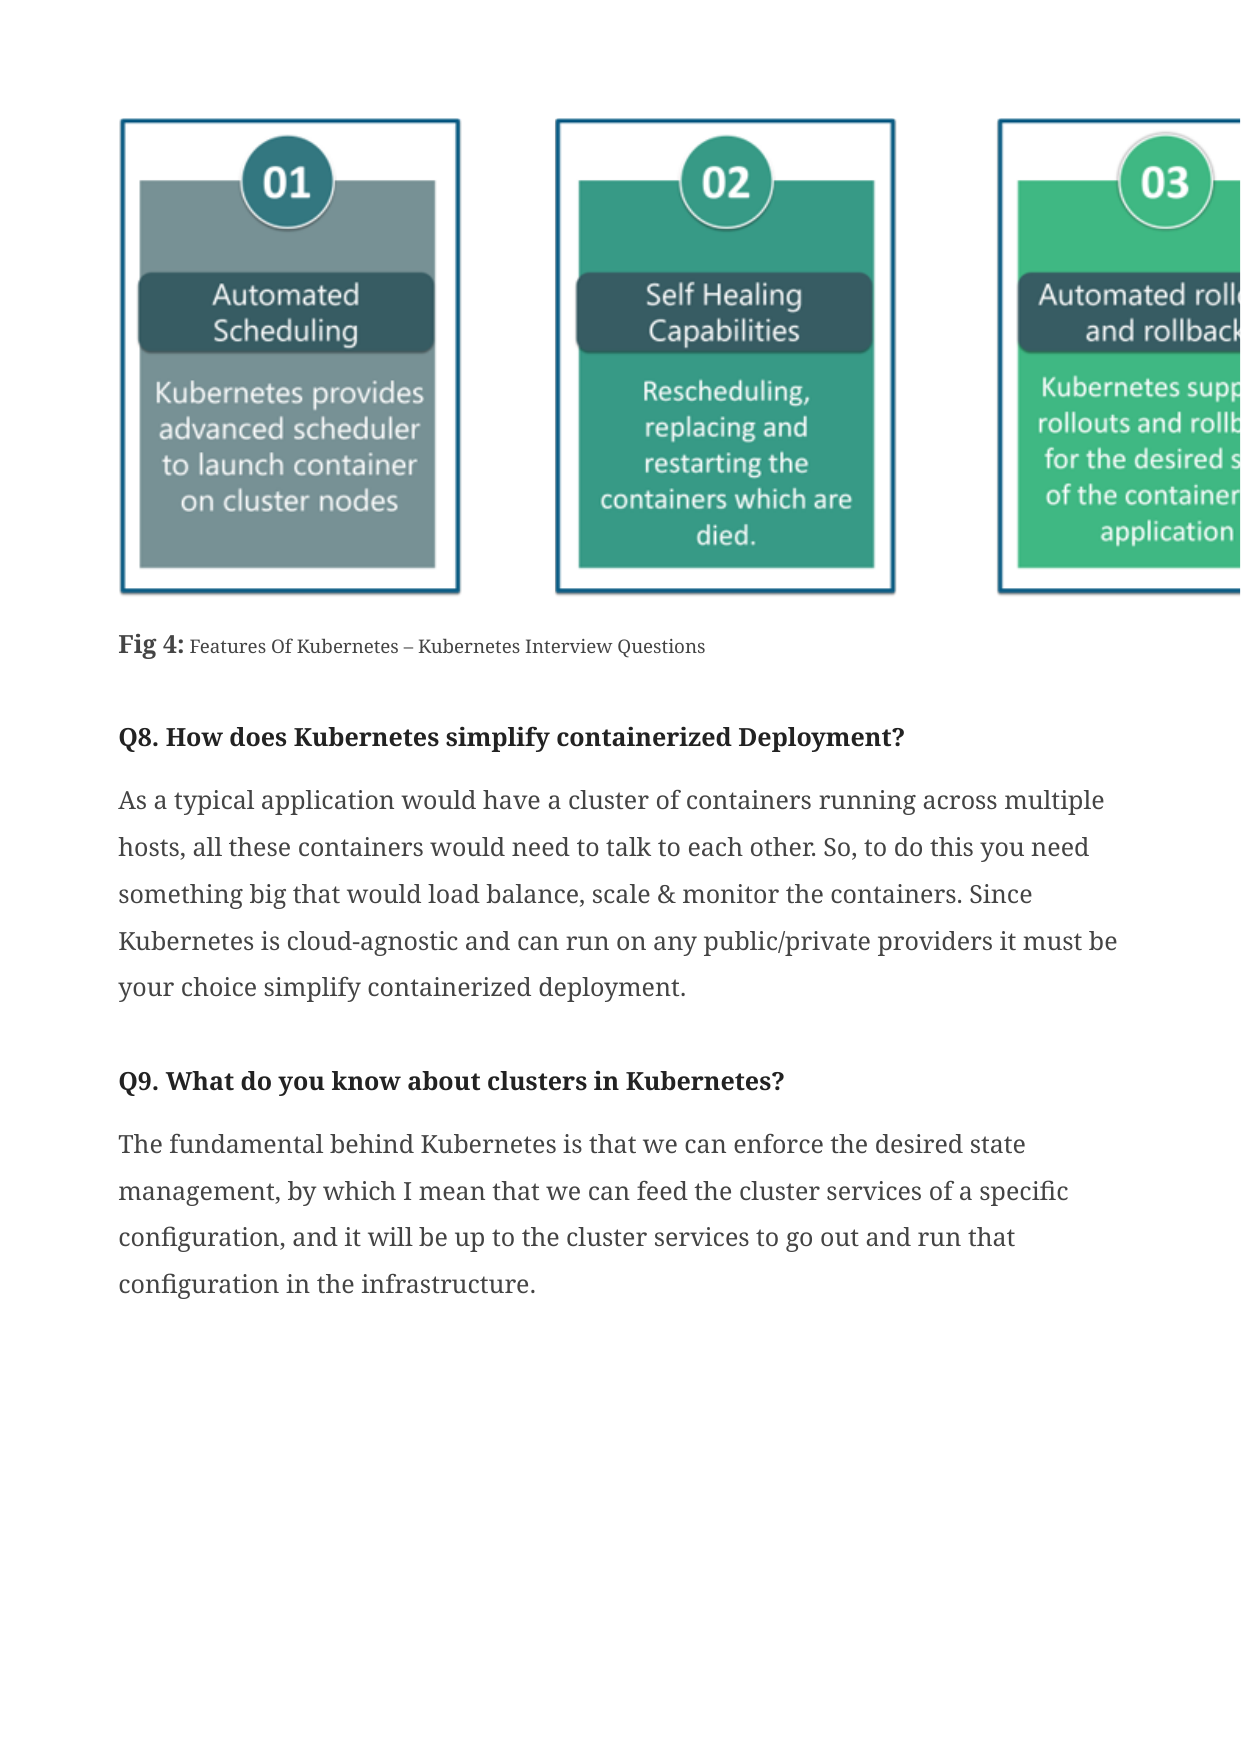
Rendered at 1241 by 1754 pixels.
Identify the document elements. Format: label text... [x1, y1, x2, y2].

subtitle Q8. How does Kubernetes simplify containerized Deployment? [118, 707, 1122, 754]
text Fig 4: Features Of Kubernetes – Kubernetes Interview Questions [118, 613, 1122, 660]
text The fundamental behind Kubernetes is that we can enforce the desired state management, by which I mean that we can feed the cluster services of a specific configuration, and it will be up to the cluster services to go out and run that configuration in the infrastructure. [118, 1113, 1122, 1301]
picture [118, 118, 1241, 598]
text As a typical application would have a cluster of containers running across multiple hosts, all these containers would need to talk to each other. So, to do this you need something big that would load balance, scale & monitor the containers. Since Kubernetes is cloud-agnostic and can run on any public/private providers it must be your choice simplify containerized deployment. [118, 770, 1122, 1004]
subtitle Q9. What do you know about clusters in Kubernetes? [118, 1051, 1122, 1098]
